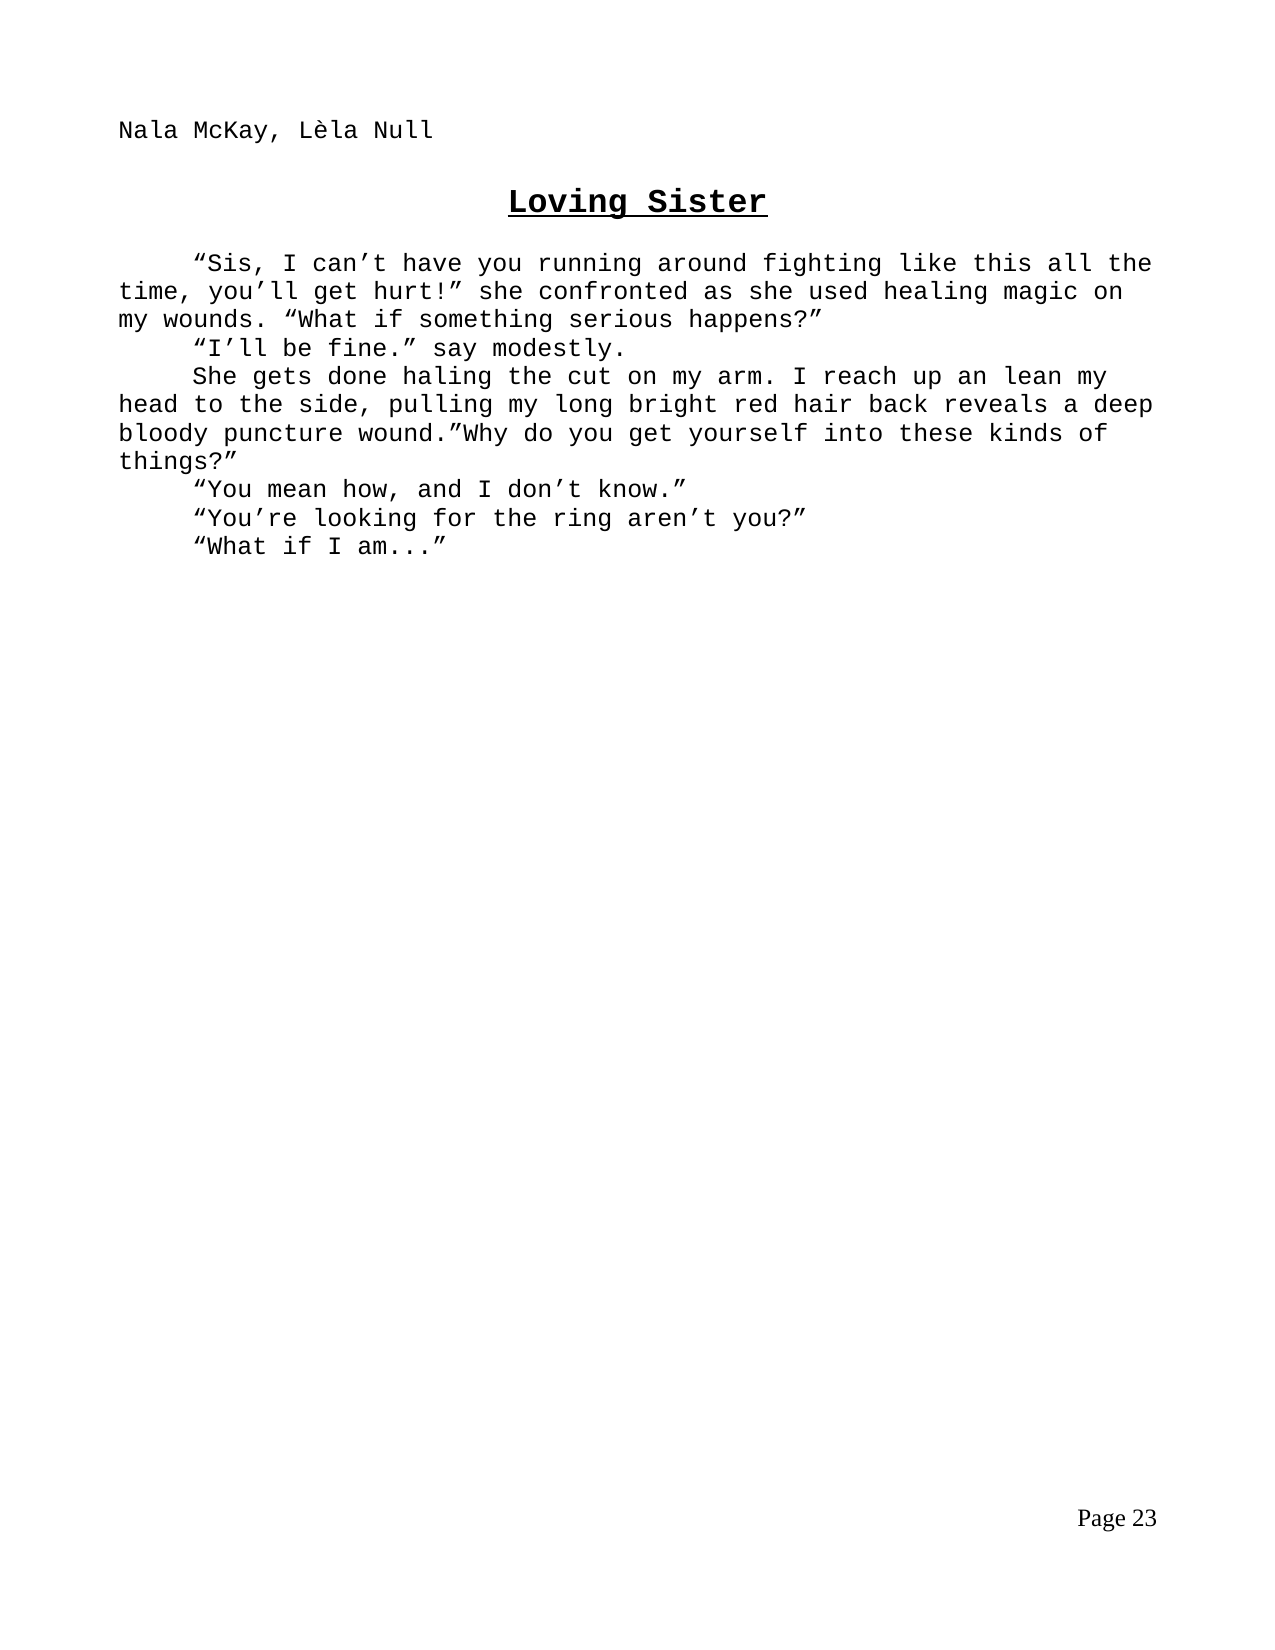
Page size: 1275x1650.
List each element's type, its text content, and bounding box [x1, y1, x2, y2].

text Loving Sister [118, 184, 1157, 222]
text “I’ll be fine.” say modestly. [118, 335, 1157, 364]
text “Sis, I can’t have you running around fighting like this all the time, you’ll get hurt!” she confronted as she used healing magic on my wounds. “What if something serious happens?” [118, 250, 1157, 335]
text She gets done haling the cut on my arm. I reach up an lean my head to the side, pulling my long bright red hair back reveals a deep bloody puncture wound.”Why do you get yourself into these kinds of things?” [118, 364, 1157, 477]
text “You’re looking for the ring aren’t you?” [118, 505, 1157, 534]
text Nala McKay, Lèla Null [118, 118, 1157, 146]
text “What if I am...” [118, 534, 1157, 562]
text “You mean how, and I don’t know.” [118, 477, 1157, 505]
